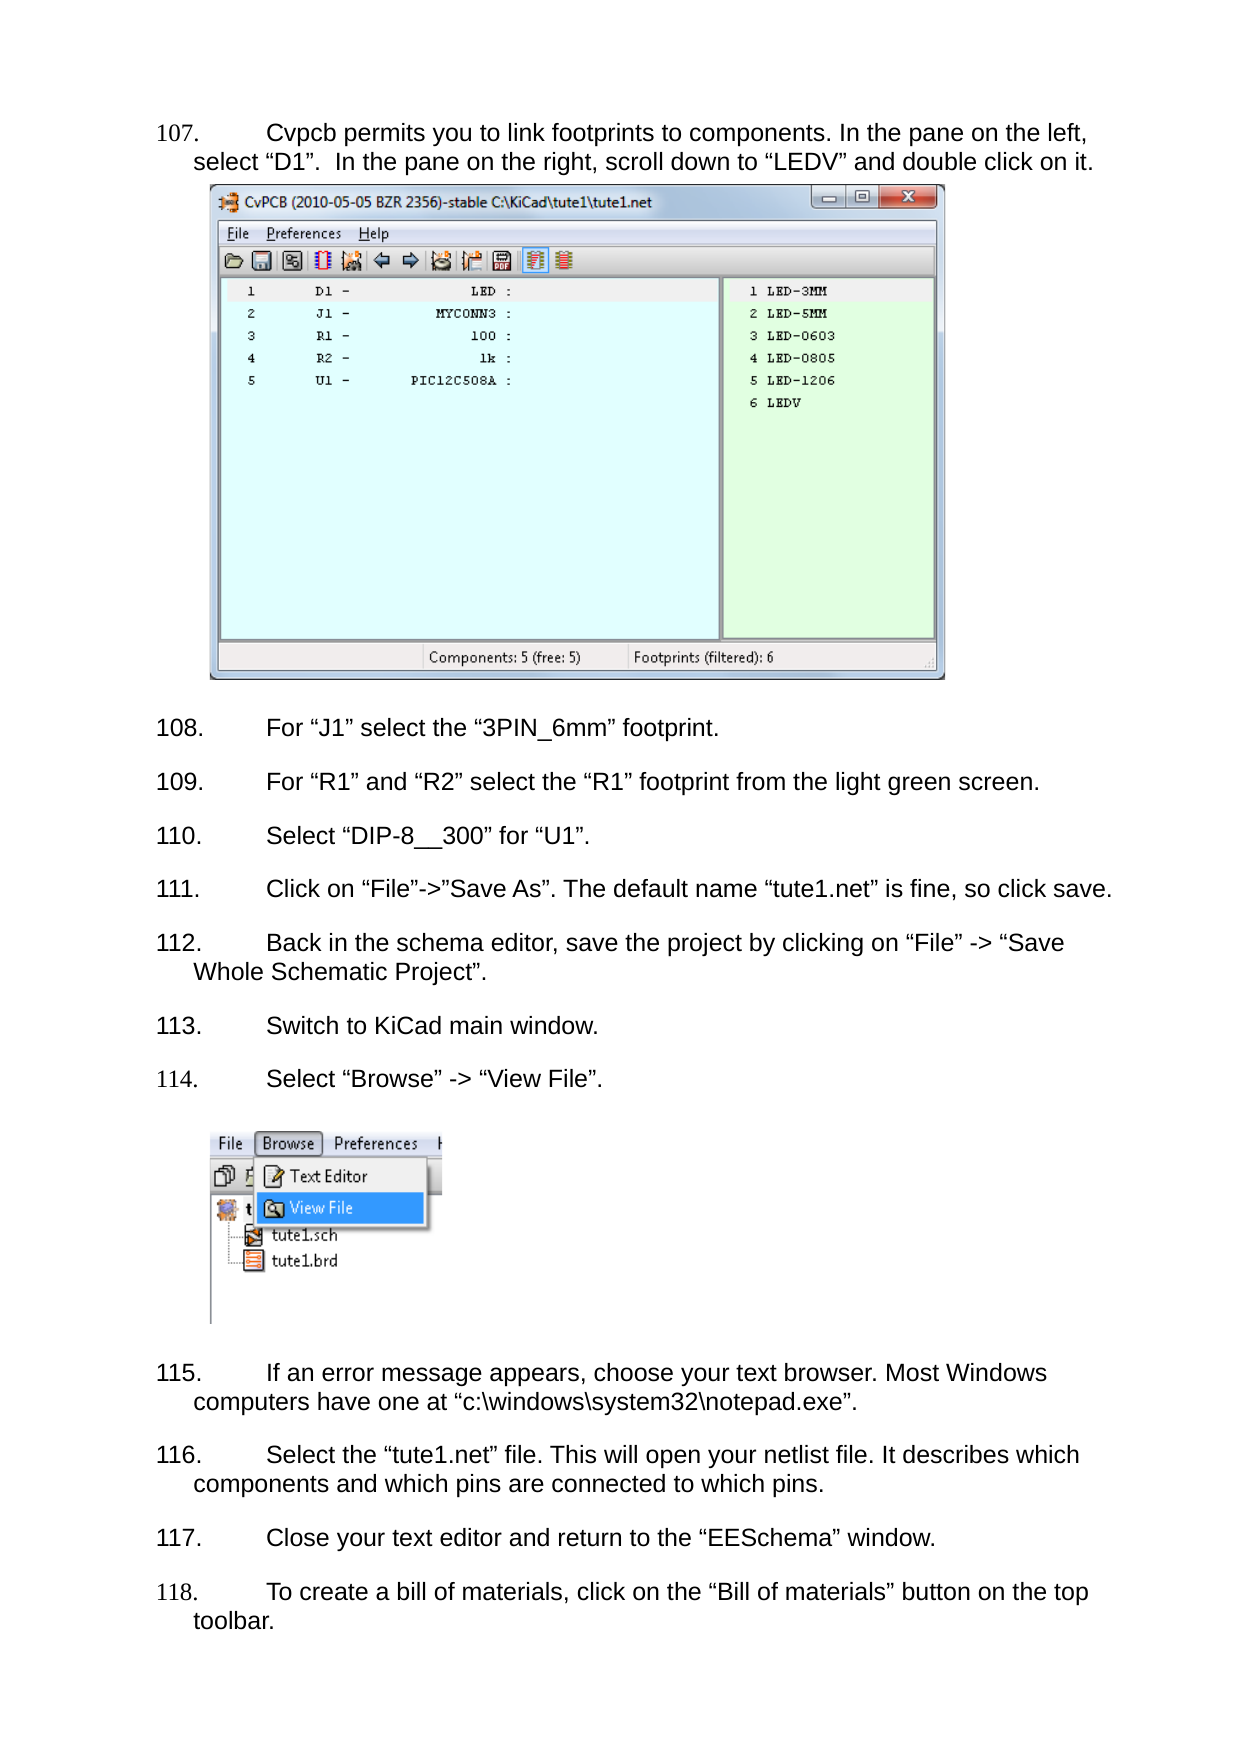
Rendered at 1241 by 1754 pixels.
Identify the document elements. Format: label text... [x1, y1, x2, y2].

list To create a bill of materials, click on the “Bill of materials” button on the top toolbar. [156, 1577, 1122, 1634]
list Click on “File”->”Save As”. The default name “tute1.net” is fine, so click save. [156, 874, 1122, 903]
list Back in the schema editor, save the project by clicking on “File” -> “Save Whole Schematic Project”. [156, 928, 1122, 986]
list Select the “tute1.net” file. This will open your netlist file. It describes which components and which pins are connected to which pins. [156, 1441, 1122, 1498]
list For “R1” and “R2” select the “R1” footprint from the light green screen. [156, 767, 1122, 796]
list Switch to KiCad main window. [156, 1011, 1122, 1039]
list Select “Browse” -> “View File”. [156, 1064, 1122, 1333]
list Close your text editor and return to the “EESchema” window. [156, 1523, 1122, 1552]
picture [209, 184, 946, 680]
list Cvpcb permits you to link footprints to components. In the pane on the left, select “D1”. In the pane on the right, scroll down to “LEDV” and double click on it. [156, 118, 1122, 688]
picture [209, 1131, 443, 1324]
list For “J1” select the “3PIN_6mm” footprint. [156, 713, 1122, 742]
list If an error message appears, choose your text browser. Most Windows computers have one at “c:\windows\system32\notepad.exe”. [156, 1358, 1122, 1416]
list Select “DIP-8__300” for “U1”. [156, 821, 1122, 849]
